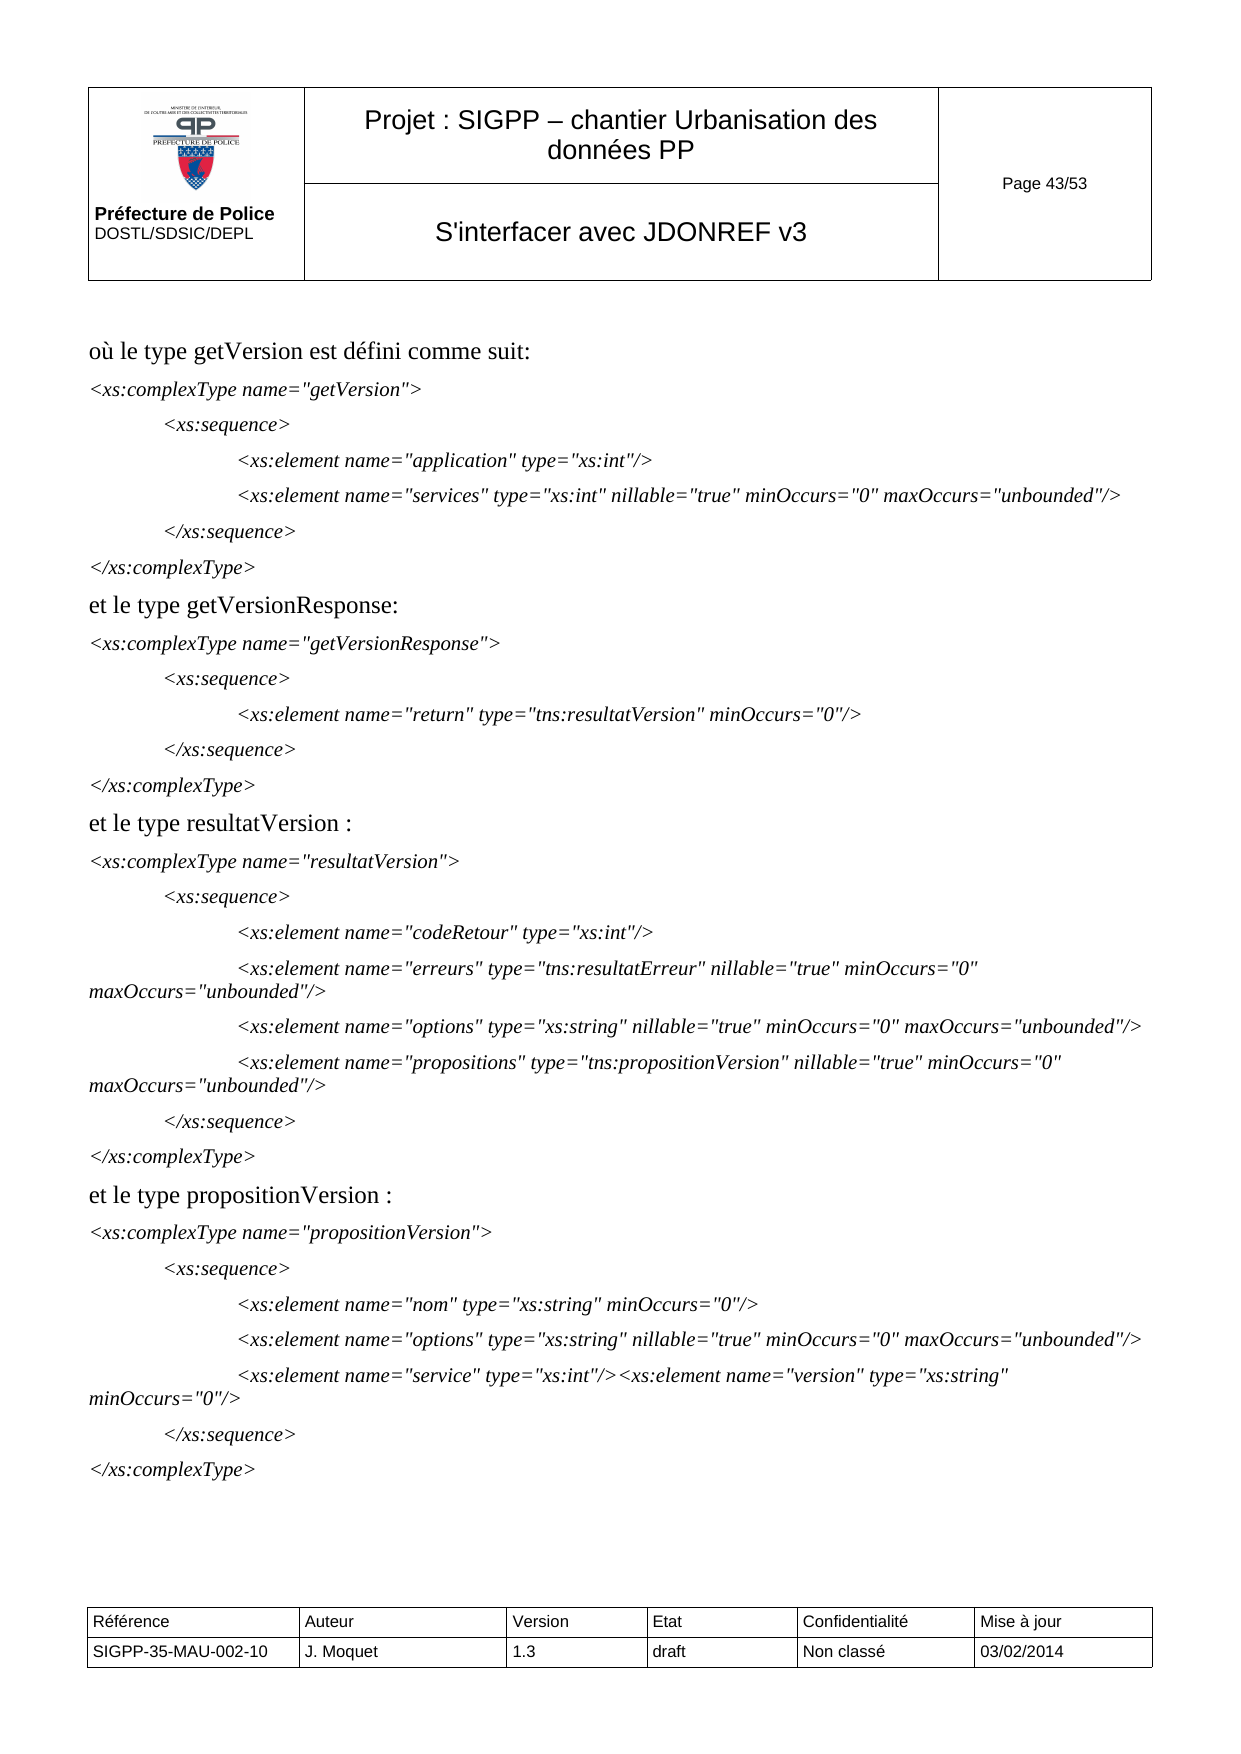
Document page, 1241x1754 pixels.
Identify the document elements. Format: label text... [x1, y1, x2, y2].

text <xs:element name="options" type="xs:string" nillable="true" minOccurs="0" maxOccurs="unbounded"/> [88, 1015, 1152, 1038]
text <xs:element name="propositions" type="tns:propositionVersion" nillable="true" minOccurs="0" maxOccurs="unbounded"/> [88, 1051, 1152, 1097]
text </xs:complexType> [88, 774, 1152, 797]
text <xs:sequence> [88, 1257, 1152, 1280]
text <xs:sequence> [88, 885, 1152, 908]
text </xs:sequence> [88, 738, 1152, 761]
text <xs:element name="return" type="tns:resultatVersion" minOccurs="0"/> [88, 703, 1152, 726]
text et le type propositionVersion : [88, 1181, 1152, 1209]
text </xs:sequence> [88, 520, 1152, 543]
text <xs:complexType name="resultatVersion"> [88, 850, 1152, 873]
text <xs:element name="nom" type="xs:string" minOccurs="0"/> [88, 1292, 1152, 1316]
text <xs:sequence> [88, 413, 1152, 436]
text et le type getVersionResponse: [88, 591, 1152, 619]
text <xs:element name="services" type="xs:int" nillable="true" minOccurs="0" maxOccurs="unbounded"/> [88, 484, 1152, 507]
text <xs:element name="options" type="xs:string" nillable="true" minOccurs="0" maxOccurs="unbounded"/> [88, 1328, 1152, 1351]
text </xs:complexType> [88, 1458, 1152, 1481]
text où le type getVersion est défini comme suit: [88, 337, 1152, 365]
picture [141, 92, 252, 203]
text <xs:element name="codeRetour" type="xs:int"/> [88, 921, 1152, 944]
text <xs:complexType name="getVersion"> [88, 377, 1152, 401]
text </xs:sequence> [88, 1110, 1152, 1133]
text <xs:complexType name="propositionVersion"> [88, 1221, 1152, 1244]
text </xs:complexType> [88, 556, 1152, 579]
text <xs:element name="erreurs" type="tns:resultatErreur" nillable="true" minOccurs="0" maxOccurs="unbounded"/> [88, 957, 1152, 1003]
text <xs:sequence> [88, 667, 1152, 690]
text <xs:complexType name="getVersionResponse"> [88, 631, 1152, 654]
text </xs:complexType> [88, 1145, 1152, 1168]
text et le type resultatVersion : [88, 809, 1152, 837]
text <xs:element name="application" type="xs:int"/> [88, 449, 1152, 472]
text <xs:element name="service" type="xs:int"/><xs:element name="version" type="xs:string" minOccurs="0"/> [88, 1364, 1152, 1410]
text </xs:sequence> [88, 1422, 1152, 1446]
